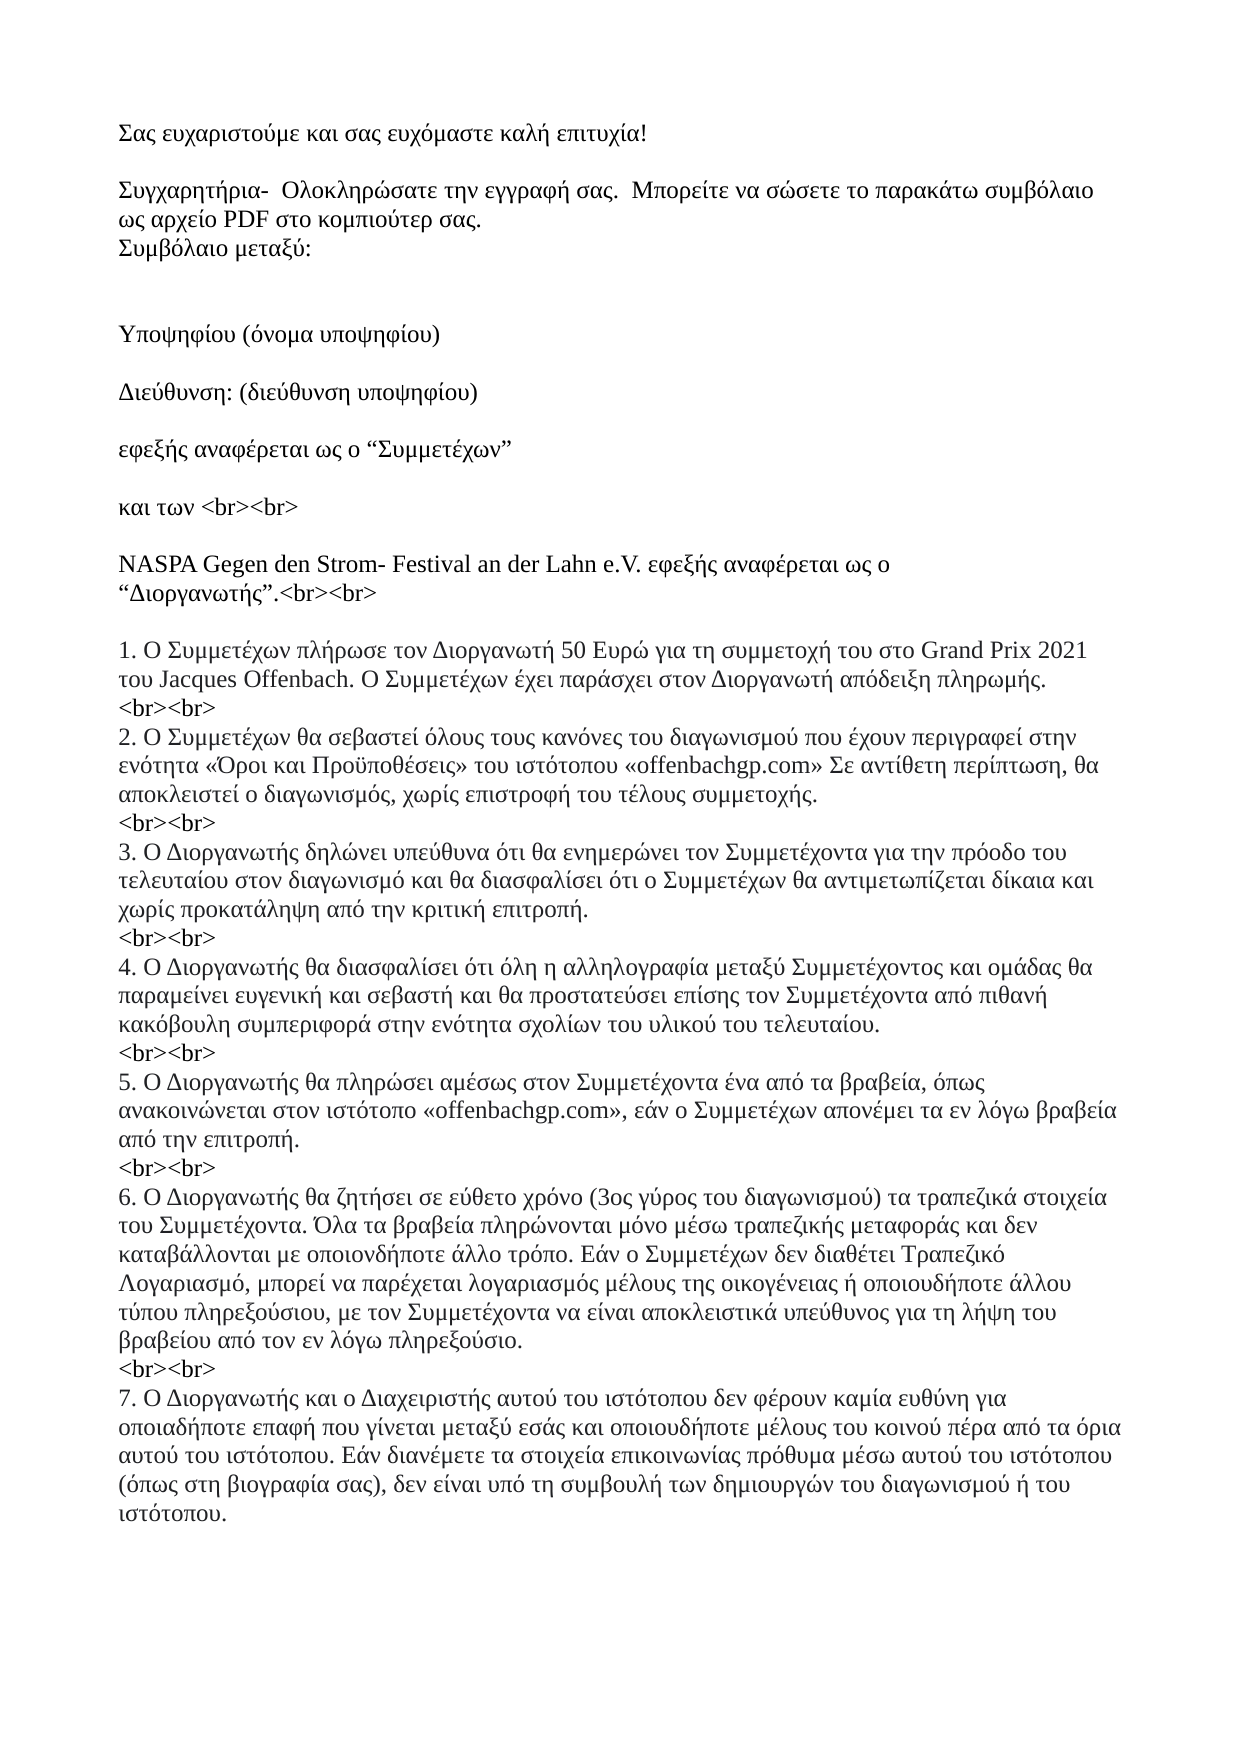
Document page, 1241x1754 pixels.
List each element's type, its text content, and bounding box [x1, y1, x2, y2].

text <br><br> 4. Ο Διοργανωτής θα διασφαλίσει ότι όλη η αλληλογραφία μεταξύ Συμμετέχοντος και ομάδας θα παραμείνει ευγενική και σεβαστή και θα προστατεύσει επίσης τον Συμμετέχοντα από πιθανή κακόβουλη συμπεριφορά στην ενότητα σχολίων του υλικού του τελευταίου. [118, 923, 1122, 1038]
text Σας ευχαριστούμε και σας ευχόμαστε καλή επιτυχία! [118, 118, 1122, 176]
text <br><br> 6. Ο Διοργανωτής θα ζητήσει σε εύθετο χρόνο (3ος γύρος του διαγωνισμού) τα τραπεζικά στοιχεία του Συμμετέχοντα. Όλα τα βραβεία πληρώνονται μόνο μέσω τραπεζικής μεταφοράς και δεν καταβάλλονται με οποιονδήποτε άλλο τρόπο. Εάν ο Συμμετέχων δεν διαθέτει Τραπεζικό Λογαριασμό, μπορεί να παρέχεται λογαριασμός μέλους της οικογένειας ή οποιουδήποτε άλλου τύπου πληρεξούσιου, με τον Συμμετέχοντα να είναι αποκλειστικά υπεύθυνος για τη λήψη του βραβείου από τον εν λόγω πληρεξούσιο. [118, 1153, 1122, 1354]
text <br><br> 2. Ο Συμμετέχων θα σεβαστεί όλους τους κανόνες του διαγωνισμού που έχουν περιγραφεί στην ενότητα «Όροι και Προϋποθέσεις» του ιστότοπου «offenbachgp.com» Σε αντίθετη περίπτωση, θα αποκλειστεί ο διαγωνισμός, χωρίς επιστροφή του τέλους συμμετοχής. [118, 693, 1122, 808]
text Συγχαρητήρια- Ολοκληρώσατε την εγγραφή σας. Μπορείτε να σώσετε το παρακάτω συμβόλαιο ως αρχείο PDF στο κομπιούτερ σας. [118, 176, 1122, 233]
text <br><br> 5. Ο Διοργανωτής θα πληρώσει αμέσως στον Συμμετέχοντα ένα από τα βραβεία, όπως ανακοινώνεται στον ιστότοπο «offenbachgp.com», εάν ο Συμμετέχων απονέμει τα εν λόγω βραβεία από την επιτροπή. [118, 1038, 1122, 1153]
text Συμβόλαιο μεταξύ: [118, 233, 1122, 262]
text <br><br> 7. Ο Διοργανωτής και ο Διαχειριστής αυτού του ιστότοπου δεν φέρουν καμία ευθύνη για οποιαδήποτε επαφή που γίνεται μεταξύ εσάς και οποιουδήποτε μέλους του κοινού πέρα από τα όρια αυτού του ιστότοπου. Εάν διανέμετε τα στοιχεία επικοινωνίας πρόθυμα μέσω αυτού του ιστότοπου (όπως στη βιογραφία σας), δεν είναι υπό τη συμβουλή των δημιουργών του διαγωνισμού ή του ιστότοπου. [118, 1354, 1122, 1527]
text <br><br> 3. Ο Διοργανωτής δηλώνει υπεύθυνα ότι θα ενημερώνει τον Συμμετέχοντα για την πρόοδο του τελευταίου στον διαγωνισμό και θα διασφαλίσει ότι ο Συμμετέχων θα αντιμετωπίζεται δίκαια και χωρίς προκατάληψη από την κριτική επιτροπή. [118, 808, 1122, 923]
text Υποψηφίου (όνομα υποψηφίου) Διεύθυνση: (διεύθυνση υποψηφίου) εφεξής αναφέρεται ως ο “Συμμετέχων” και των <br><br> NASPA Gegen den Strom- Festival an der Lahn e.V. εφεξής αναφέρεται ως ο “Διοργανωτής”.<br><br> 1. Ο Συμμετέχων πλήρωσε τον Διοργανωτή 50 Ευρώ για τη συμμετοχή του στο Grand Prix 2021 του Jacques Offenbach. Ο Συμμετέχων έχει παράσχει στον Διοργανωτή απόδειξη πληρωμής. [118, 262, 1122, 693]
